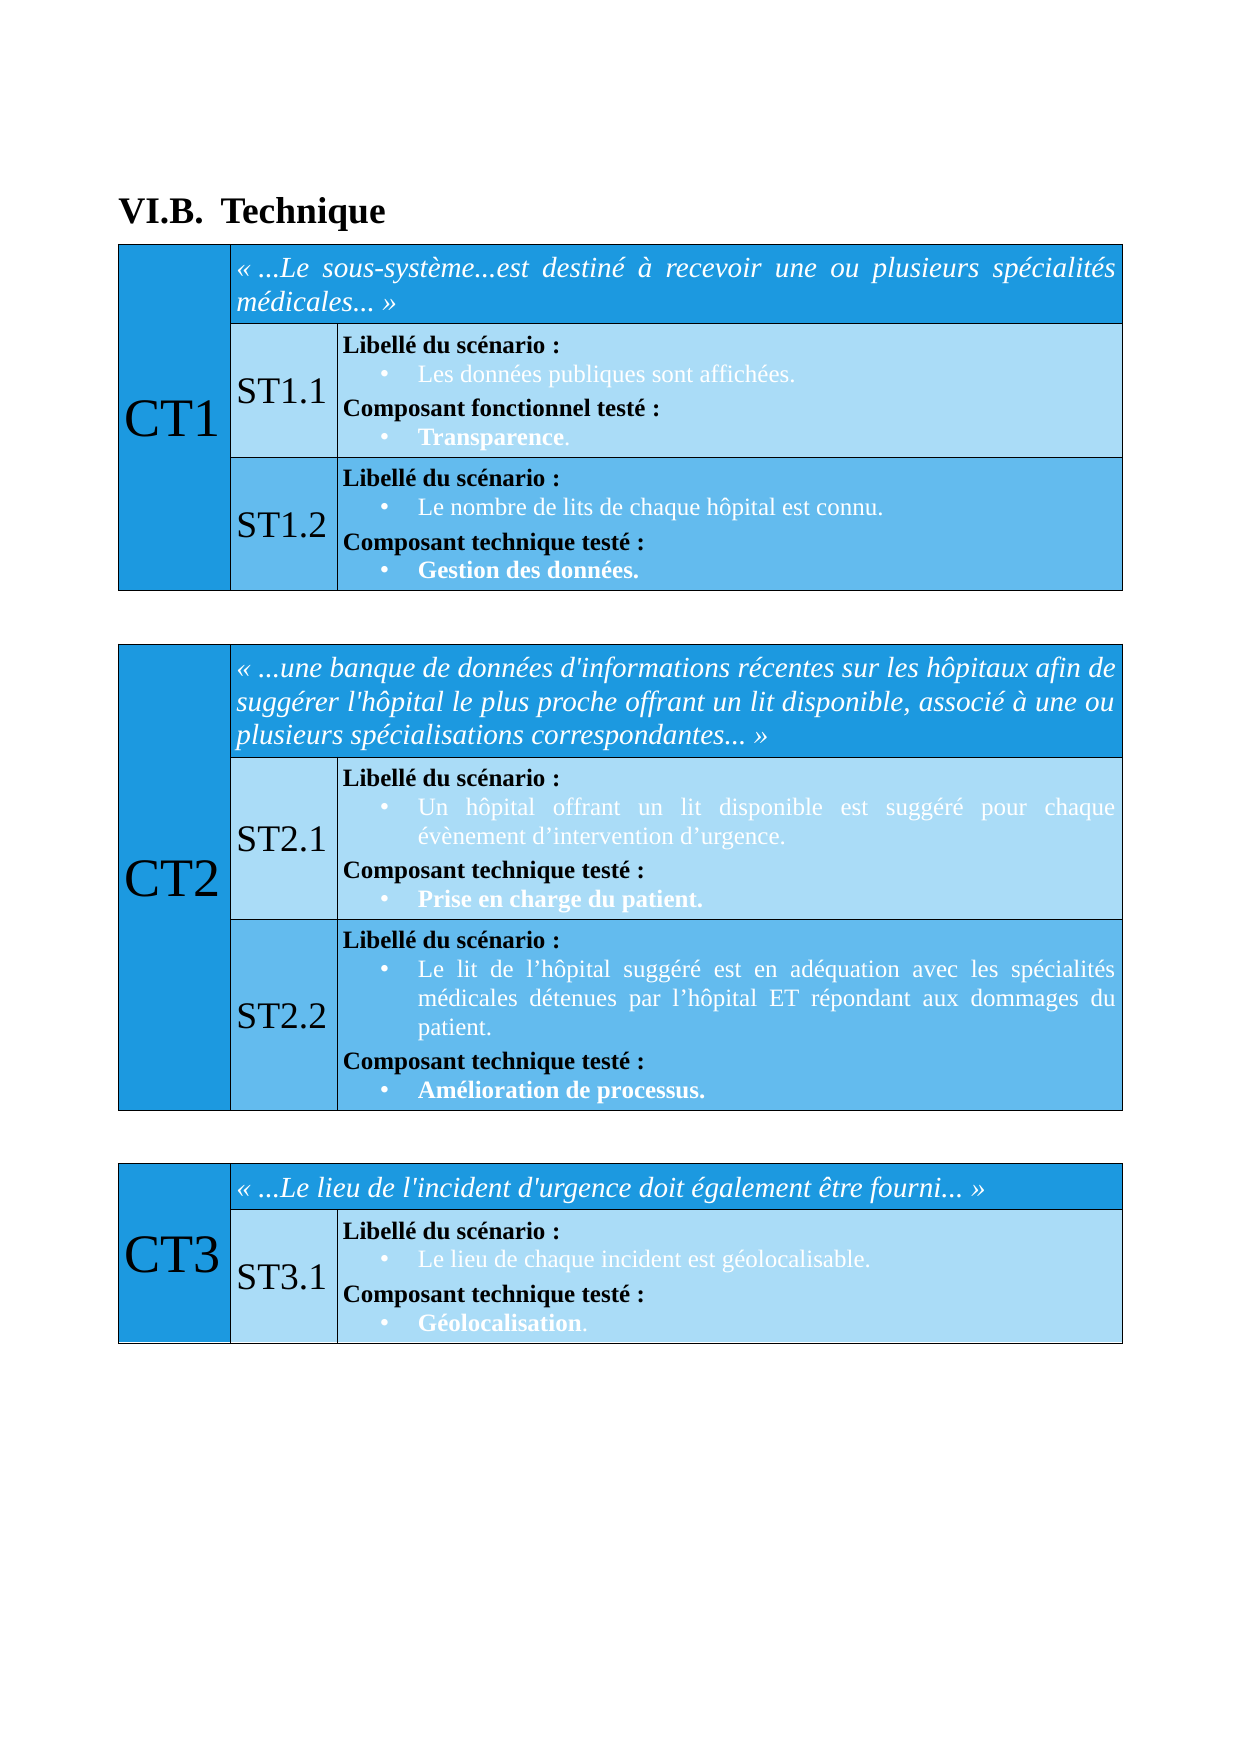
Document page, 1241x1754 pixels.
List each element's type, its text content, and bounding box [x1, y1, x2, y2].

table_header « ...une banque de données d'informations récentes sur les hôpitaux afin de suggérer l'hôpital le plus proche offrant un lit disponible, associé à une ou plusieurs spécialisations correspondantes... » [231, 645, 1122, 757]
table_cell Libellé du scénario : Le nombre de lits de chaque hôpital est connu. Composant technique testé : Gestion des données. [338, 458, 1122, 590]
table_cell ST3.1 [231, 1210, 337, 1342]
table_cell ST1.1 [231, 324, 337, 457]
table_cell Libellé du scénario : Le lieu de chaque incident est géolocalisable. Composant technique testé : Géolocalisation. [338, 1210, 1122, 1342]
table_header « ...Le lieu de l'incident d'urgence doit également être fourni... » [231, 1164, 1122, 1209]
table_cell Libellé du scénario : Un hôpital offrant un lit disponible est suggéré pour chaque évènement d’intervention d’urgence. Composant technique testé : Prise en charge du patient. [338, 758, 1122, 919]
table_cell ST1.2 [231, 458, 337, 590]
table_cell ST2.1 [231, 758, 337, 919]
table_cell Libellé du scénario : Le lit de l’hôpital suggéré est en adéquation avec les spécialités médicales détenues par l’hôpital ET répondant aux dommages du patient. Composant technique testé : Amélioration de processus. [338, 920, 1122, 1110]
subtitle Technique [118, 188, 1122, 231]
table_header CT3 [119, 1164, 230, 1342]
table_header « ...Le sous-système...est destiné à recevoir une ou plusieurs spécialités médicales... » [231, 245, 1122, 323]
table_cell ST2.2 [231, 920, 337, 1110]
table_header CT2 [119, 645, 230, 1110]
table_header CT1 [119, 245, 230, 590]
table_cell Libellé du scénario : Les données publiques sont affichées. Composant fonctionnel testé : Transparence. [338, 324, 1122, 457]
